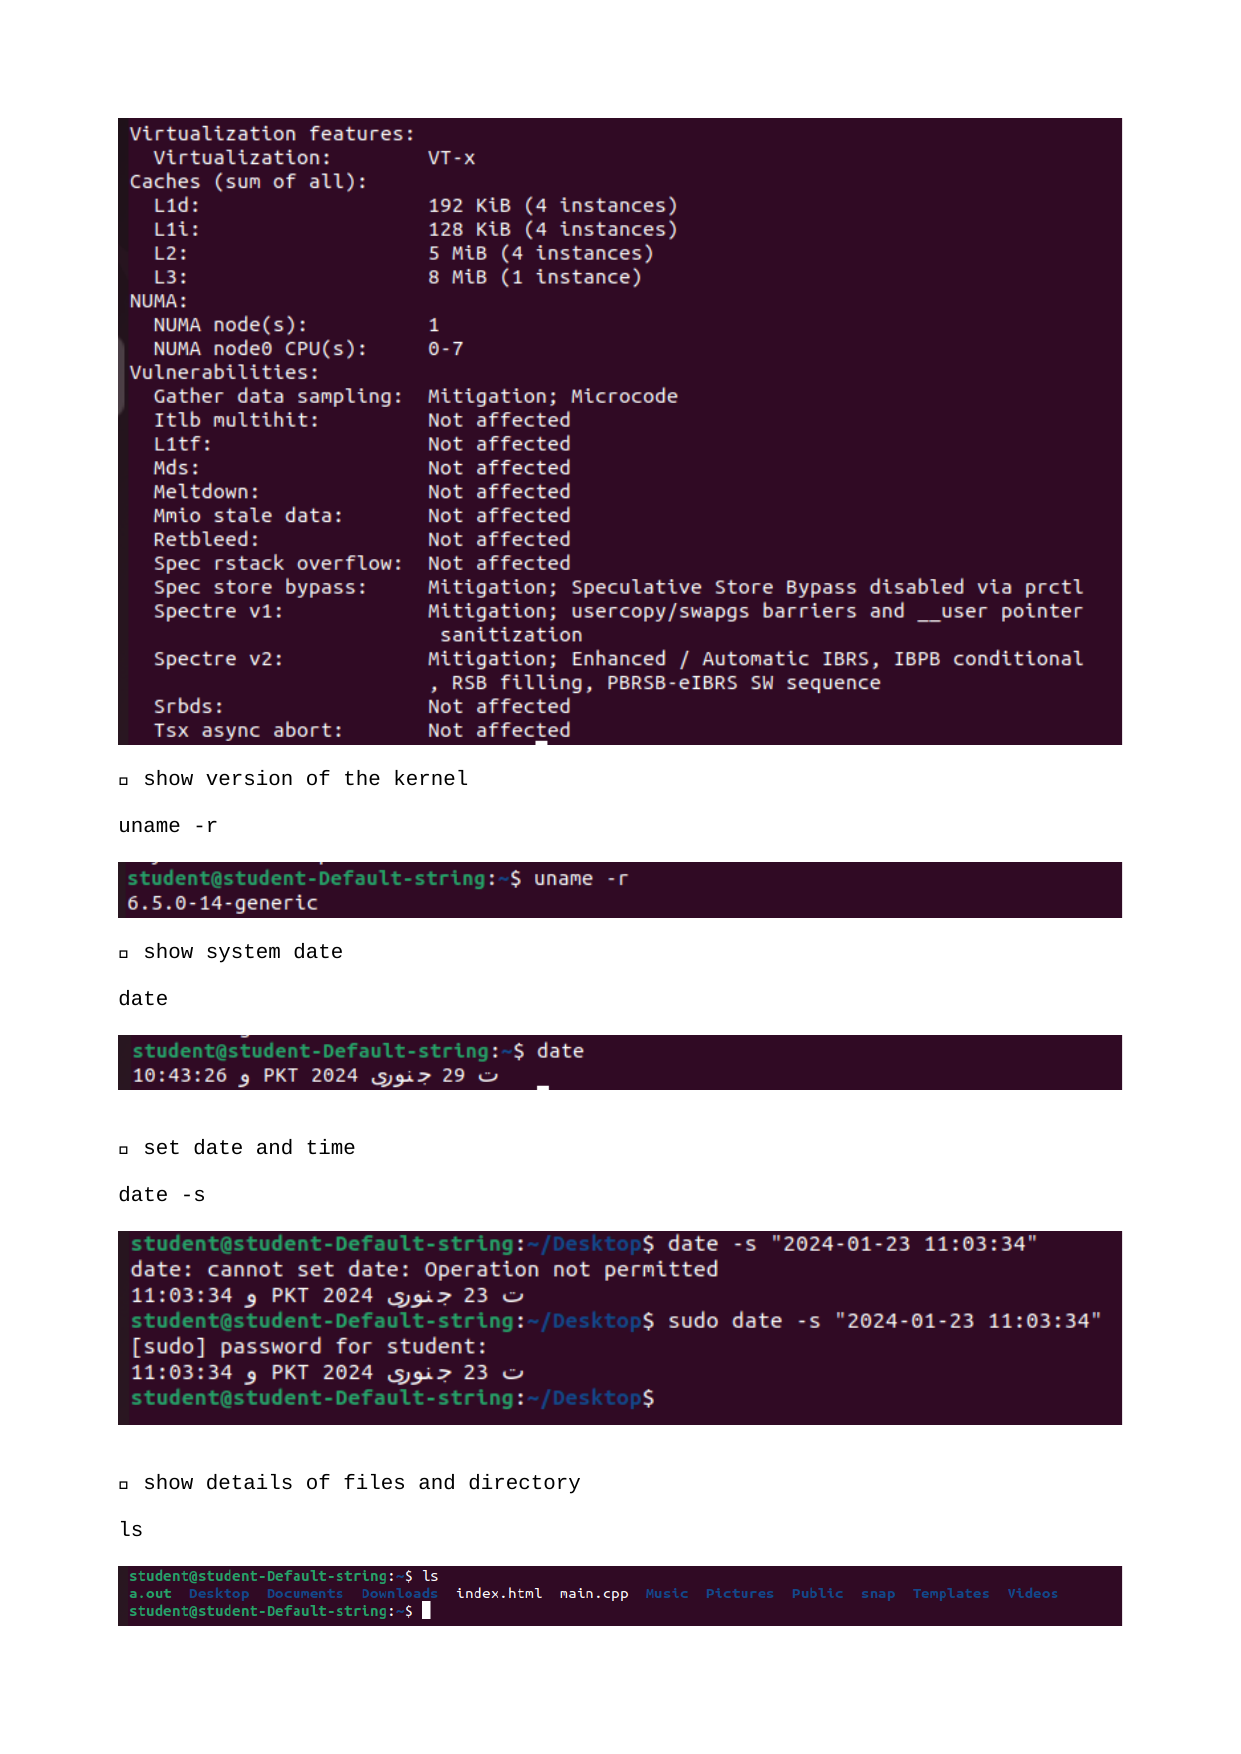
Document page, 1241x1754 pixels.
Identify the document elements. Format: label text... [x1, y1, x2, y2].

text ls [118, 1519, 1122, 1543]
picture [118, 1566, 1123, 1626]
picture [118, 118, 1123, 745]
picture [118, 1231, 1123, 1425]
text uname -r [118, 816, 1122, 839]
text  set date and time [118, 1137, 1122, 1160]
text date -s [118, 1184, 1122, 1208]
text  show system date [118, 941, 1122, 964]
text  show details of files and directory [118, 1472, 1122, 1495]
text  show version of the kernel [118, 768, 1122, 792]
text date [118, 988, 1122, 1012]
picture [118, 862, 1123, 918]
picture [118, 1035, 1123, 1090]
